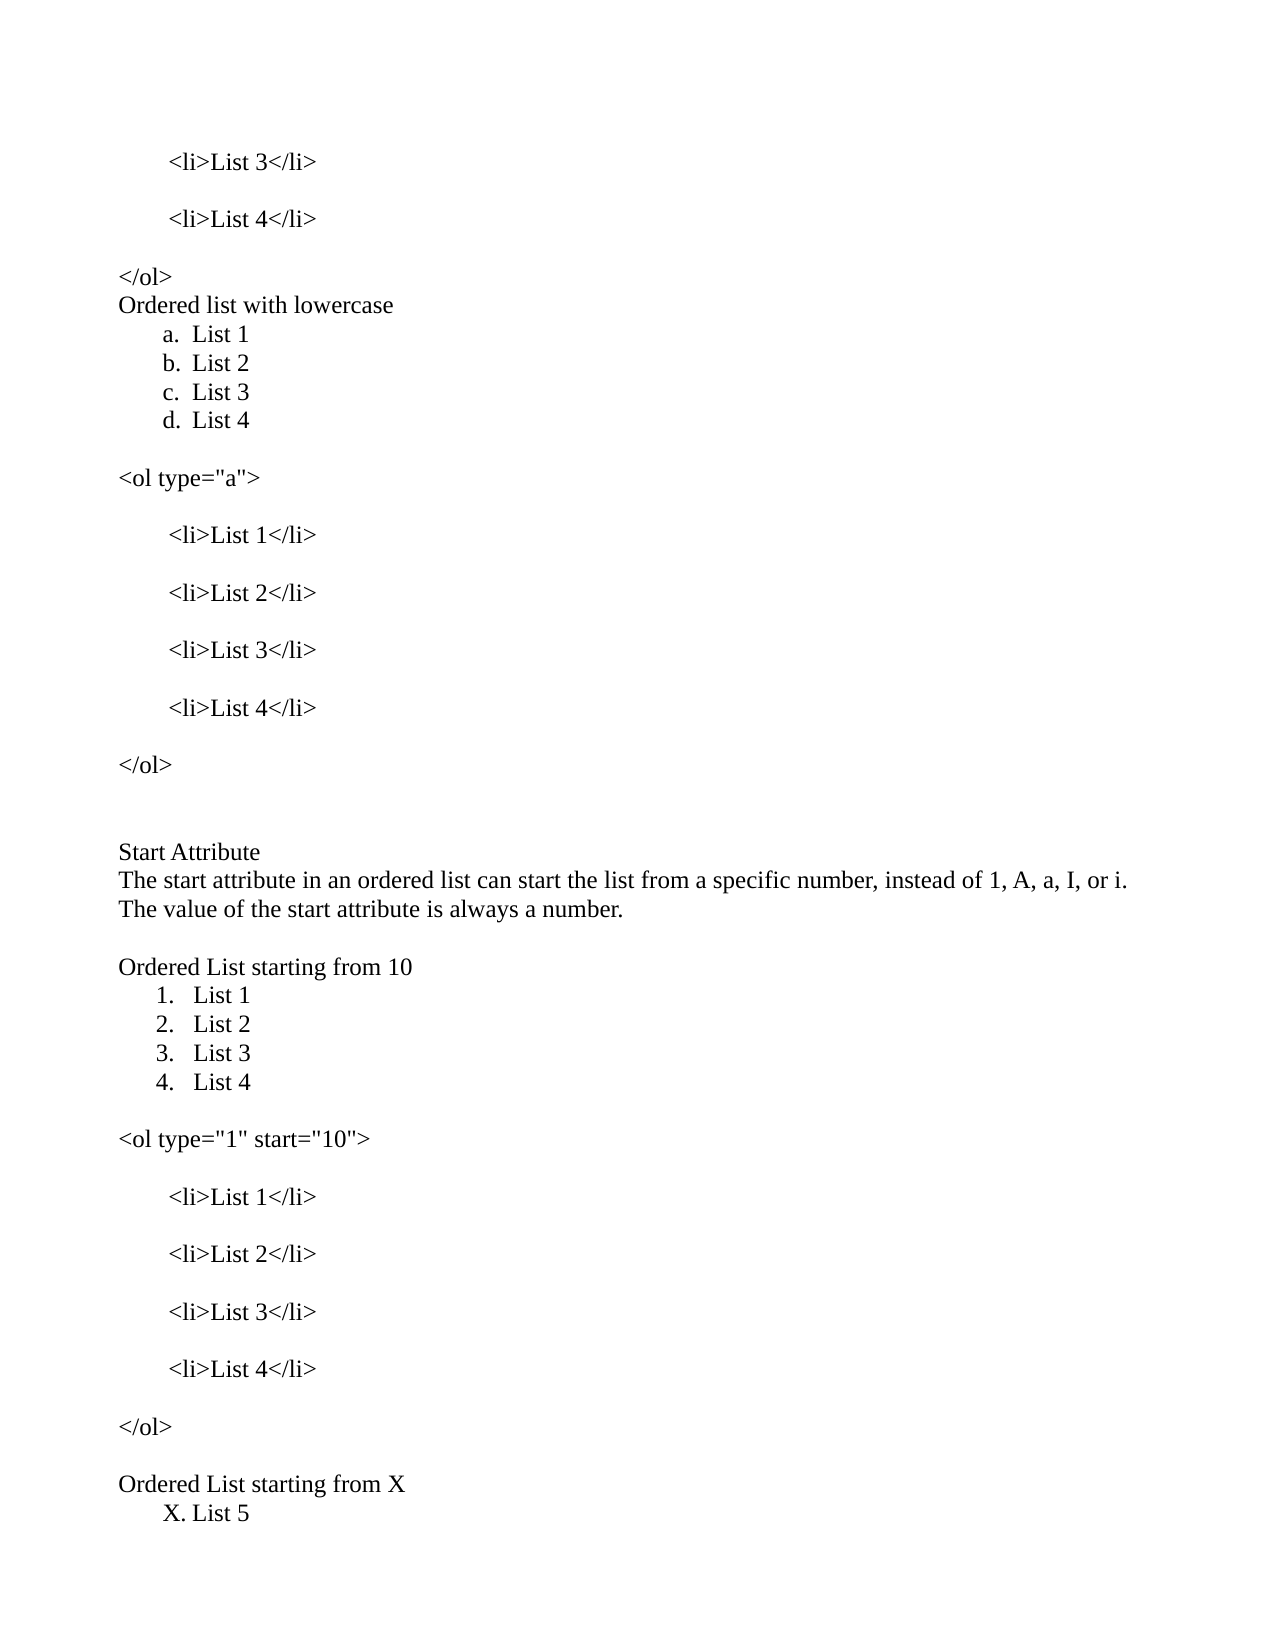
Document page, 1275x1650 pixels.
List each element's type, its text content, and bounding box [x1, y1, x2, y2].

list List 4 [162, 406, 1157, 434]
text <li>List 2</li> [118, 578, 1157, 607]
text </ol> [118, 751, 1157, 779]
text <ol type="a"> [118, 463, 1157, 492]
text <li>List 4</li> [118, 1354, 1157, 1383]
text <li>List 4</li> [118, 693, 1157, 722]
text <ol type="1" start="10"> [118, 1124, 1157, 1153]
text <li>List 1</li> [118, 1182, 1157, 1211]
text </ol> [118, 1412, 1157, 1441]
text <li>List 4</li> [118, 204, 1157, 233]
text <li>List 3</li> [118, 636, 1157, 664]
text Start Attribute [118, 837, 1157, 866]
text </ol> [118, 262, 1157, 291]
list List 1 [156, 981, 1157, 1009]
list List 4 [156, 1067, 1157, 1096]
text <li>List 1</li> [118, 521, 1157, 549]
list List 1 [162, 319, 1157, 348]
list List 2 [156, 1009, 1157, 1038]
text The start attribute in an ordered list can start the list from a specific number, instead of 1, A, a, I, or i. The value of the start attribute is always a number. [118, 866, 1157, 923]
list List 3 [162, 377, 1157, 406]
list List 5 [162, 1498, 1157, 1527]
text <li>List 3</li> [118, 147, 1157, 176]
text <li>List 3</li> [118, 1297, 1157, 1326]
text Ordered list with lowercase [118, 291, 1157, 319]
text <li>List 2</li> [118, 1239, 1157, 1268]
text Ordered List starting from 10 [118, 952, 1157, 981]
text Ordered List starting from X [118, 1469, 1157, 1498]
list List 3 [156, 1038, 1157, 1067]
list List 2 [162, 348, 1157, 377]
